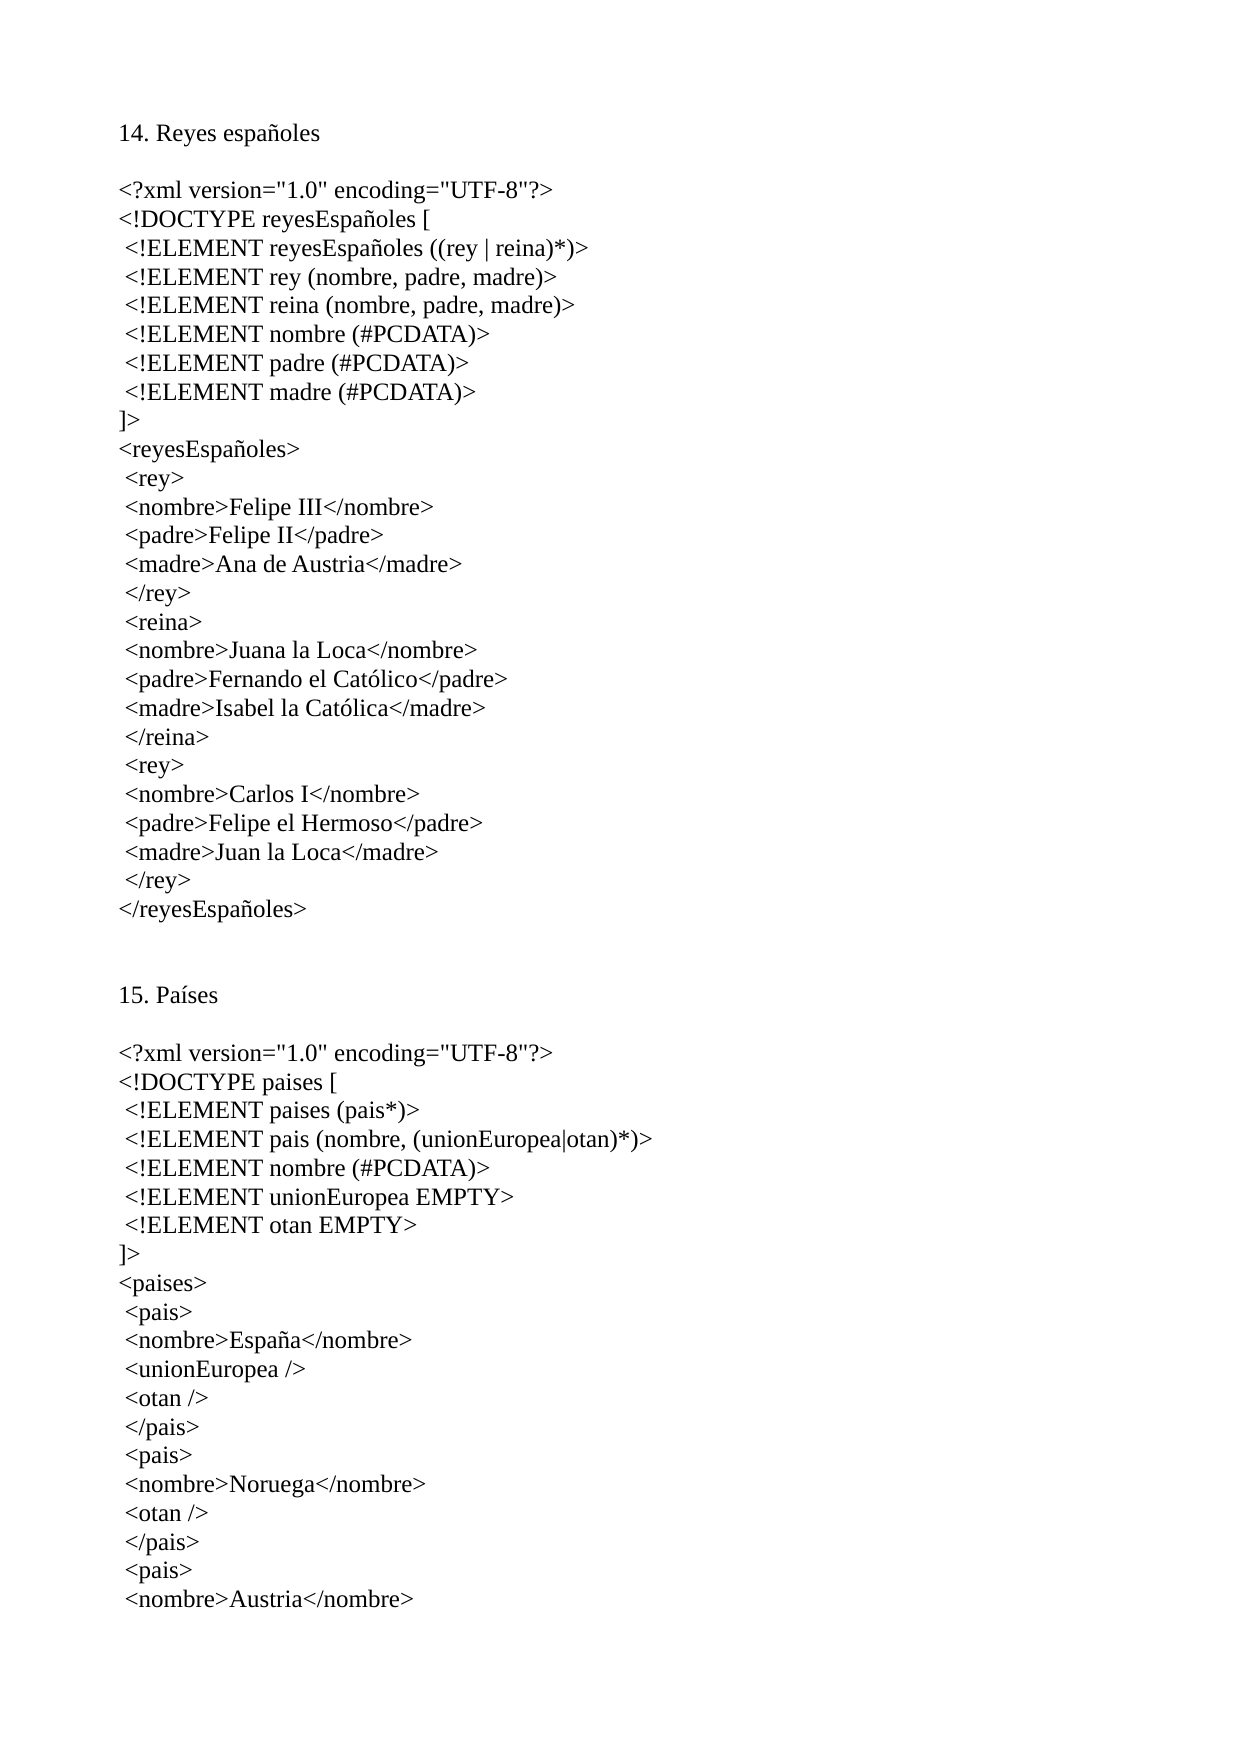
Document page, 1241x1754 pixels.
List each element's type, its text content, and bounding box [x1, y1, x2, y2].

text <reyesEspañoles> [118, 434, 1122, 463]
text ]> [118, 406, 1122, 434]
text </reyesEspañoles> [118, 894, 1122, 923]
text <!ELEMENT pais (nombre, (unionEuropea|otan)*)> [118, 1124, 1122, 1153]
text <rey> [118, 463, 1122, 492]
text <reina> [118, 607, 1122, 636]
text <!DOCTYPE reyesEspañoles [ [118, 204, 1122, 233]
text <?xml version="1.0" encoding="UTF-8"?> [118, 176, 1122, 204]
text <?xml version="1.0" encoding="UTF-8"?> [118, 1038, 1122, 1067]
text <!ELEMENT paises (pais*)> [118, 1096, 1122, 1124]
text <padre>Fernando el Católico</padre> [118, 664, 1122, 693]
text <nombre>Noruega</nombre> [118, 1469, 1122, 1498]
text <!ELEMENT reina (nombre, padre, madre)> [118, 291, 1122, 319]
text <nombre>Felipe III</nombre> [118, 492, 1122, 521]
text <nombre>Carlos I</nombre> [118, 779, 1122, 808]
text <!ELEMENT rey (nombre, padre, madre)> [118, 262, 1122, 291]
text <nombre>Austria</nombre> [118, 1584, 1122, 1613]
text <!DOCTYPE paises [ [118, 1067, 1122, 1096]
text <madre>Juan la Loca</madre> [118, 837, 1122, 866]
text <pais> [118, 1297, 1122, 1326]
text <!ELEMENT padre (#PCDATA)> [118, 348, 1122, 377]
text <rey> [118, 751, 1122, 779]
text </pais> [118, 1412, 1122, 1441]
text <!ELEMENT madre (#PCDATA)> [118, 377, 1122, 406]
text <!ELEMENT unionEuropea EMPTY> [118, 1182, 1122, 1211]
text </pais> [118, 1527, 1122, 1556]
text 15. Países [118, 981, 1122, 1009]
text <paises> [118, 1268, 1122, 1297]
text <!ELEMENT nombre (#PCDATA)> [118, 1153, 1122, 1182]
text <otan /> [118, 1383, 1122, 1412]
text </rey> [118, 578, 1122, 607]
text ]> [118, 1239, 1122, 1268]
text </rey> [118, 866, 1122, 894]
text <unionEuropea /> [118, 1354, 1122, 1383]
text <madre>Isabel la Católica</madre> [118, 693, 1122, 722]
text <padre>Felipe el Hermoso</padre> [118, 808, 1122, 837]
text <!ELEMENT reyesEspañoles ((rey | reina)*)> [118, 233, 1122, 262]
text 14. Reyes españoles [118, 118, 1122, 147]
text <nombre>España</nombre> [118, 1326, 1122, 1354]
text <!ELEMENT nombre (#PCDATA)> [118, 319, 1122, 348]
text <otan /> [118, 1498, 1122, 1527]
text </reina> [118, 722, 1122, 751]
text <madre>Ana de Austria</madre> [118, 549, 1122, 578]
text <!ELEMENT otan EMPTY> [118, 1211, 1122, 1239]
text <pais> [118, 1556, 1122, 1584]
text <pais> [118, 1441, 1122, 1469]
text <padre>Felipe II</padre> [118, 521, 1122, 549]
text <nombre>Juana la Loca</nombre> [118, 636, 1122, 664]
